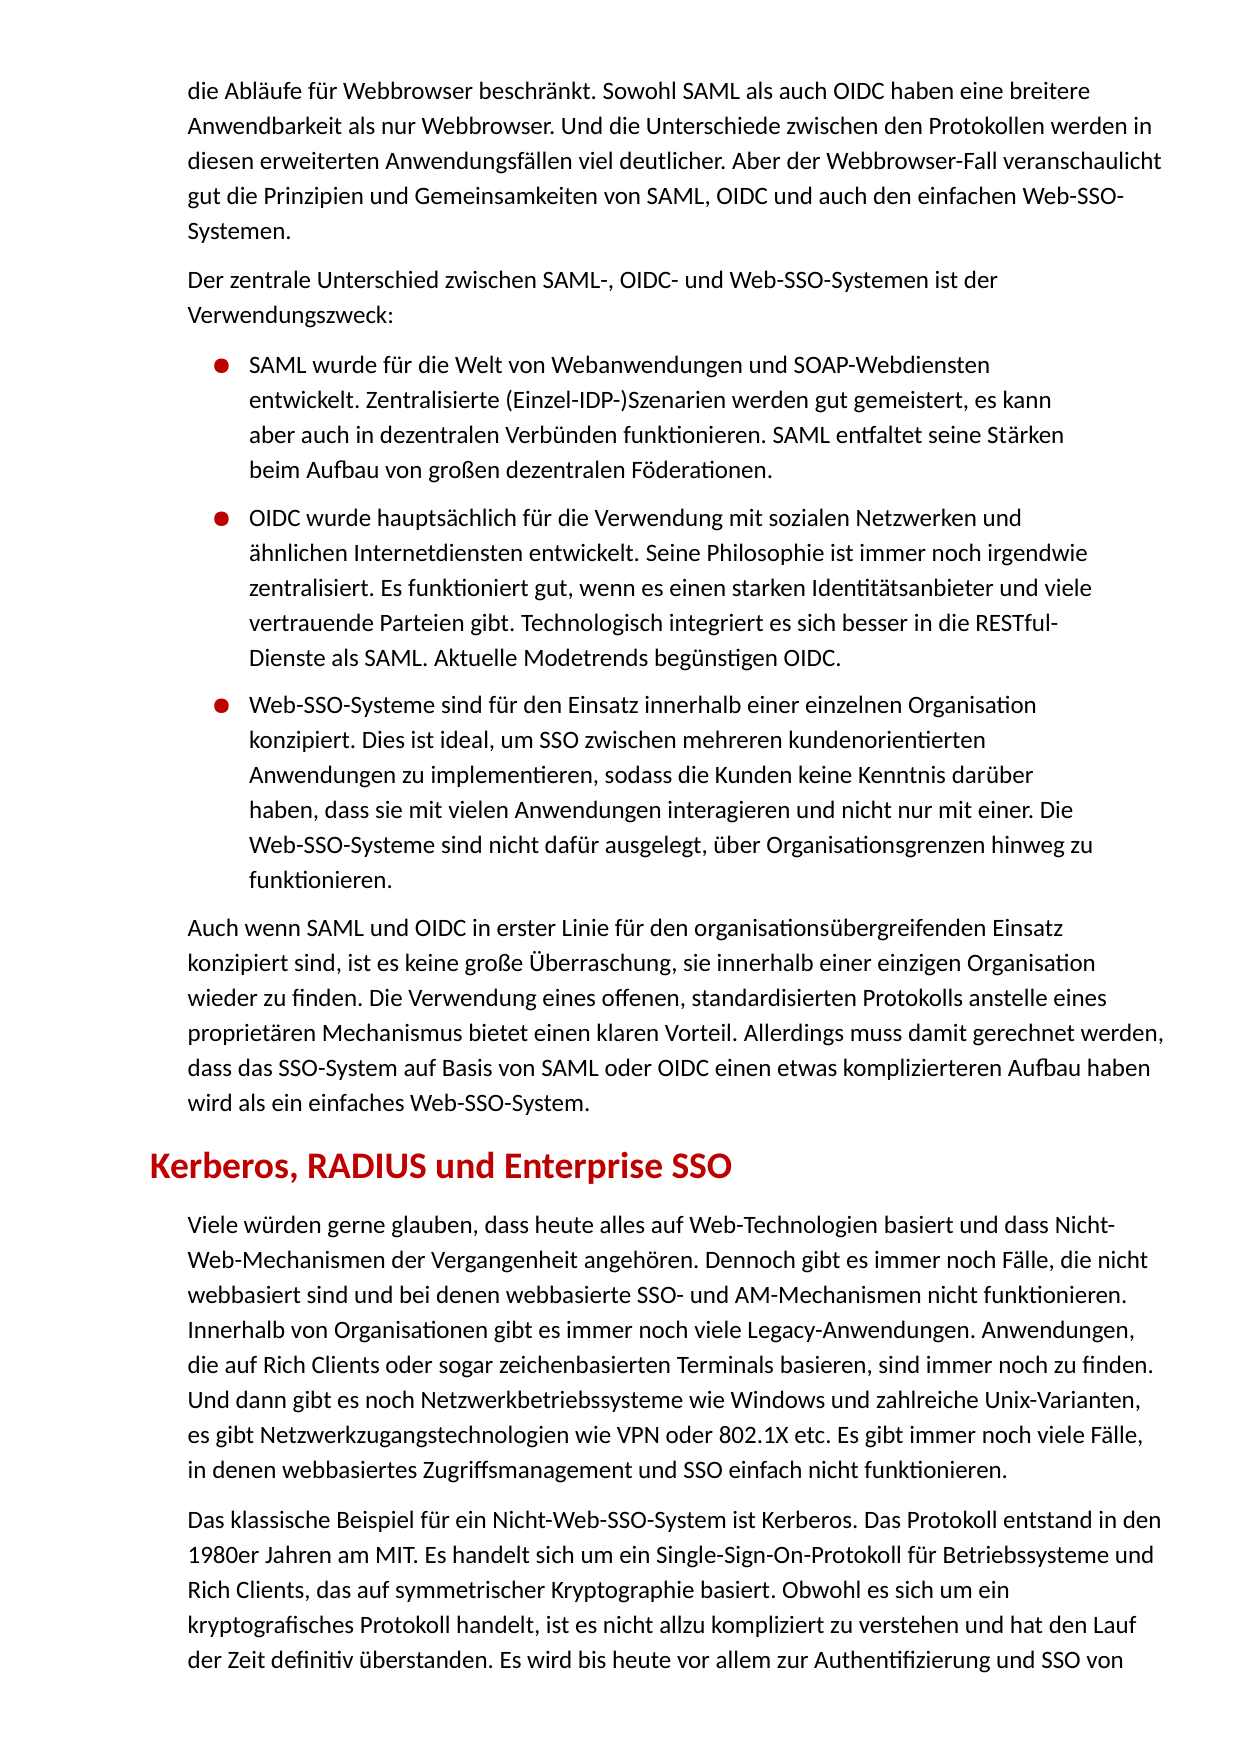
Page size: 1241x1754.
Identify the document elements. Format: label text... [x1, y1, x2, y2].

list SAML wurde für die Welt von Webanwendungen und SOAP-Webdiensten entwickelt. Zentralisierte (Einzel-IDP-)Szenarien werden gut gemeistert, es kann aber auch in dezentralen Verbünden funktionieren. SAML entfaltet seine Stärken beim Aufbau von großen dezentralen Föderationen. [211, 349, 1104, 485]
list Web-SSO-Systeme sind für den Einsatz innerhalb einer einzelnen Organisation konzipiert. Dies ist ideal, um SSO zwischen mehreren kundenorientierten Anwendungen zu implementieren, sodass die Kunden keine Kenntnis darüber haben, dass sie mit vielen Anwendungen interagieren und nicht nur mit einer. Die Web-SSO-Systeme sind nicht dafür ausgelegt, über Organisationsgrenzen hinweg zu funktionieren. [211, 689, 1104, 895]
subtitle Kerberos, RADIUS und Enterprise SSO [150, 1142, 1165, 1188]
text Auch wenn SAML und OIDC in erster Linie für den organisationsübergreifenden Einsatz konzipiert sind, ist es keine große Überraschung, sie innerhalb einer einzigen Organisation wieder zu finden. Die Verwendung eines offenen, standardisierten Protokolls anstelle eines proprietären Mechanismus bietet einen klaren Vorteil. Allerdings muss damit gerechnet werden, dass das SSO-System auf Basis von SAML oder OIDC einen etwas komplizierteren Aufbau haben wird als ein einfaches Web-SSO-System. [187, 912, 1165, 1117]
text die Abläufe für Webbrowser beschränkt. Sowohl SAML als auch OIDC haben eine breitere Anwendbarkeit als nur Webbrowser. Und die Unterschiede zwischen den Protokollen werden in diesen erweiterten Anwendungsfällen viel deutlicher. Aber der Webbrowser-Fall veranschaulicht gut die Prinzipien und Gemeinsamkeiten von SAML, OIDC und auch den einfachen Web-SSO-Systemen. [187, 75, 1165, 246]
text Viele würden gerne glauben, dass heute alles auf Web-Technologien basiert und dass Nicht-Web-Mechanismen der Vergangenheit angehören. Dennoch gibt es immer noch Fälle, die nicht webbasiert sind und bei denen webbasierte SSO- und AM-Mechanismen nicht funktionieren. Innerhalb von Organisationen gibt es immer noch viele Legacy-Anwendungen. Anwendungen, die auf Rich Clients oder sogar zeichenbasierten Terminals basieren, sind immer noch zu finden. Und dann gibt es noch Netzwerkbetriebssysteme wie Windows und zahlreiche Unix-Varianten, es gibt Netzwerkzugangstechnologien wie VPN oder 802.1X etc. Es gibt immer noch viele Fälle, in denen webbasiertes Zugriffsmanagement und SSO einfach nicht funktionieren. [187, 1209, 1165, 1485]
text Das klassische Beispiel für ein Nicht-Web-SSO-System ist Kerberos. Das Protokoll entstand in den 1980er Jahren am MIT. Es handelt sich um ein Single-Sign-On-Protokoll für Betriebssysteme und Rich Clients, das auf symmetrischer Kryptographie basiert. Obwohl es sich um ein kryptografisches Protokoll handelt, ist es nicht allzu kompliziert zu verstehen und hat den Lauf der Zeit definitiv überstanden. Es wird bis heute vor allem zur Authentifizierung und SSO von [187, 1504, 1165, 1674]
text Der zentrale Unterschied zwischen SAML-, OIDC- und Web-SSO-Systemen ist der Verwendungszweck: [187, 264, 1165, 330]
list OIDC wurde hauptsächlich für die Verwendung mit sozialen Netzwerken und ähnlichen Internetdiensten entwickelt. Seine Philosophie ist immer noch irgendwie zentralisiert. Es funktioniert gut, wenn es einen starken Identitätsanbieter und viele vertrauende Parteien gibt. Technologisch integriert es sich besser in die RESTful-Dienste als SAML. Aktuelle Modetrends begünstigen OIDC. [211, 502, 1104, 672]
